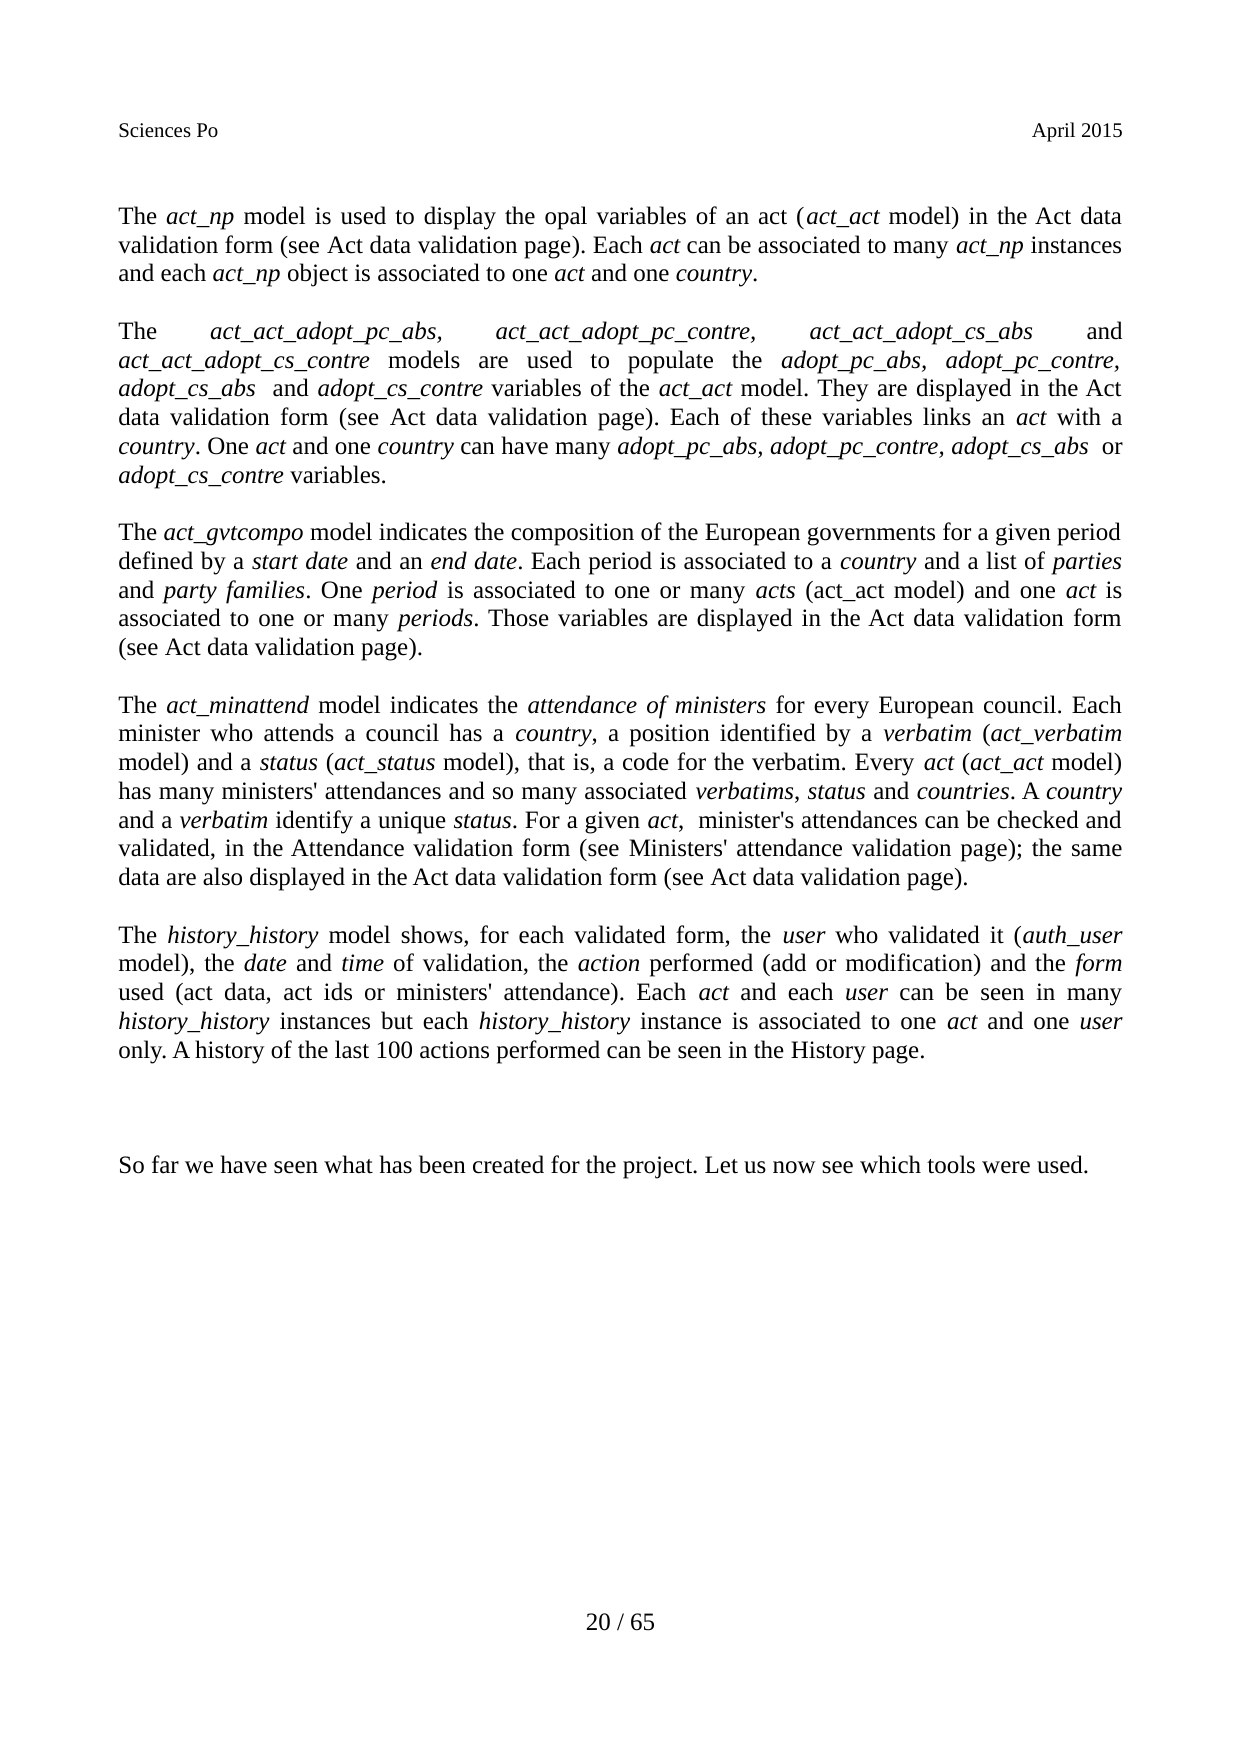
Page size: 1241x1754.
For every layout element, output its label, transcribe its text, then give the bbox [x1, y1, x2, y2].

text The act_act_adopt_pc_abs, act_act_adopt_pc_contre, act_act_adopt_cs_abs and act_act_adopt_cs_contre models are used to populate the adopt_pc_abs, adopt_pc_contre, adopt_cs_abs and adopt_cs_contre variables of the act_act model. They are displayed in the Act data validation form (see Act data validation page). Each of these variables links an act with a country. One act and one country can have many adopt_pc_abs, adopt_pc_contre, adopt_cs_abs or adopt_cs_contre variables. [118, 316, 1122, 488]
text The act_gvtcompo model indicates the composition of the European governments for a given period defined by a start date and an end date. Each period is associated to a country and a list of parties and party families. One period is associated to one or many acts (act_act model) and one act is associated to one or many periods. Those variables are displayed in the Act data validation form (see Act data validation page). [118, 517, 1122, 661]
text The act_np model is used to display the opal variables of an act (act_act model) in the Act data validation form (see Act data validation page). Each act can be associated to many act_np instances and each act_np object is associated to one act and one country. [118, 201, 1122, 287]
text The history_history model shows, for each validated form, the user who validated it (auth_user model), the date and time of validation, the action performed (add or modification) and the form used (act data, act ids or ministers' attendance). Each act and each user can be seen in many history_history instances but each history_history instance is associated to one act and one user only. A history of the last 100 actions performed can be seen in the History page. [118, 920, 1122, 1063]
text The act_minattend model indicates the attendance of ministers for every European council. Each minister who attends a council has a country, a position identified by a verbatim (act_verbatim model) and a status (act_status model), that is, a code for the verbatim. Every act (act_act model) has many ministers' attendances and so many associated verbatims, status and countries. A country and a verbatim identify a unique status. For a given act, minister's attendances can be checked and validated, in the Attendance validation form (see Ministers' attendance validation page); the same data are also displayed in the Act data validation form (see Act data validation page). [118, 690, 1122, 891]
text So far we have seen what has been created for the project. Let us now see which tools were used. [118, 1150, 1122, 1178]
